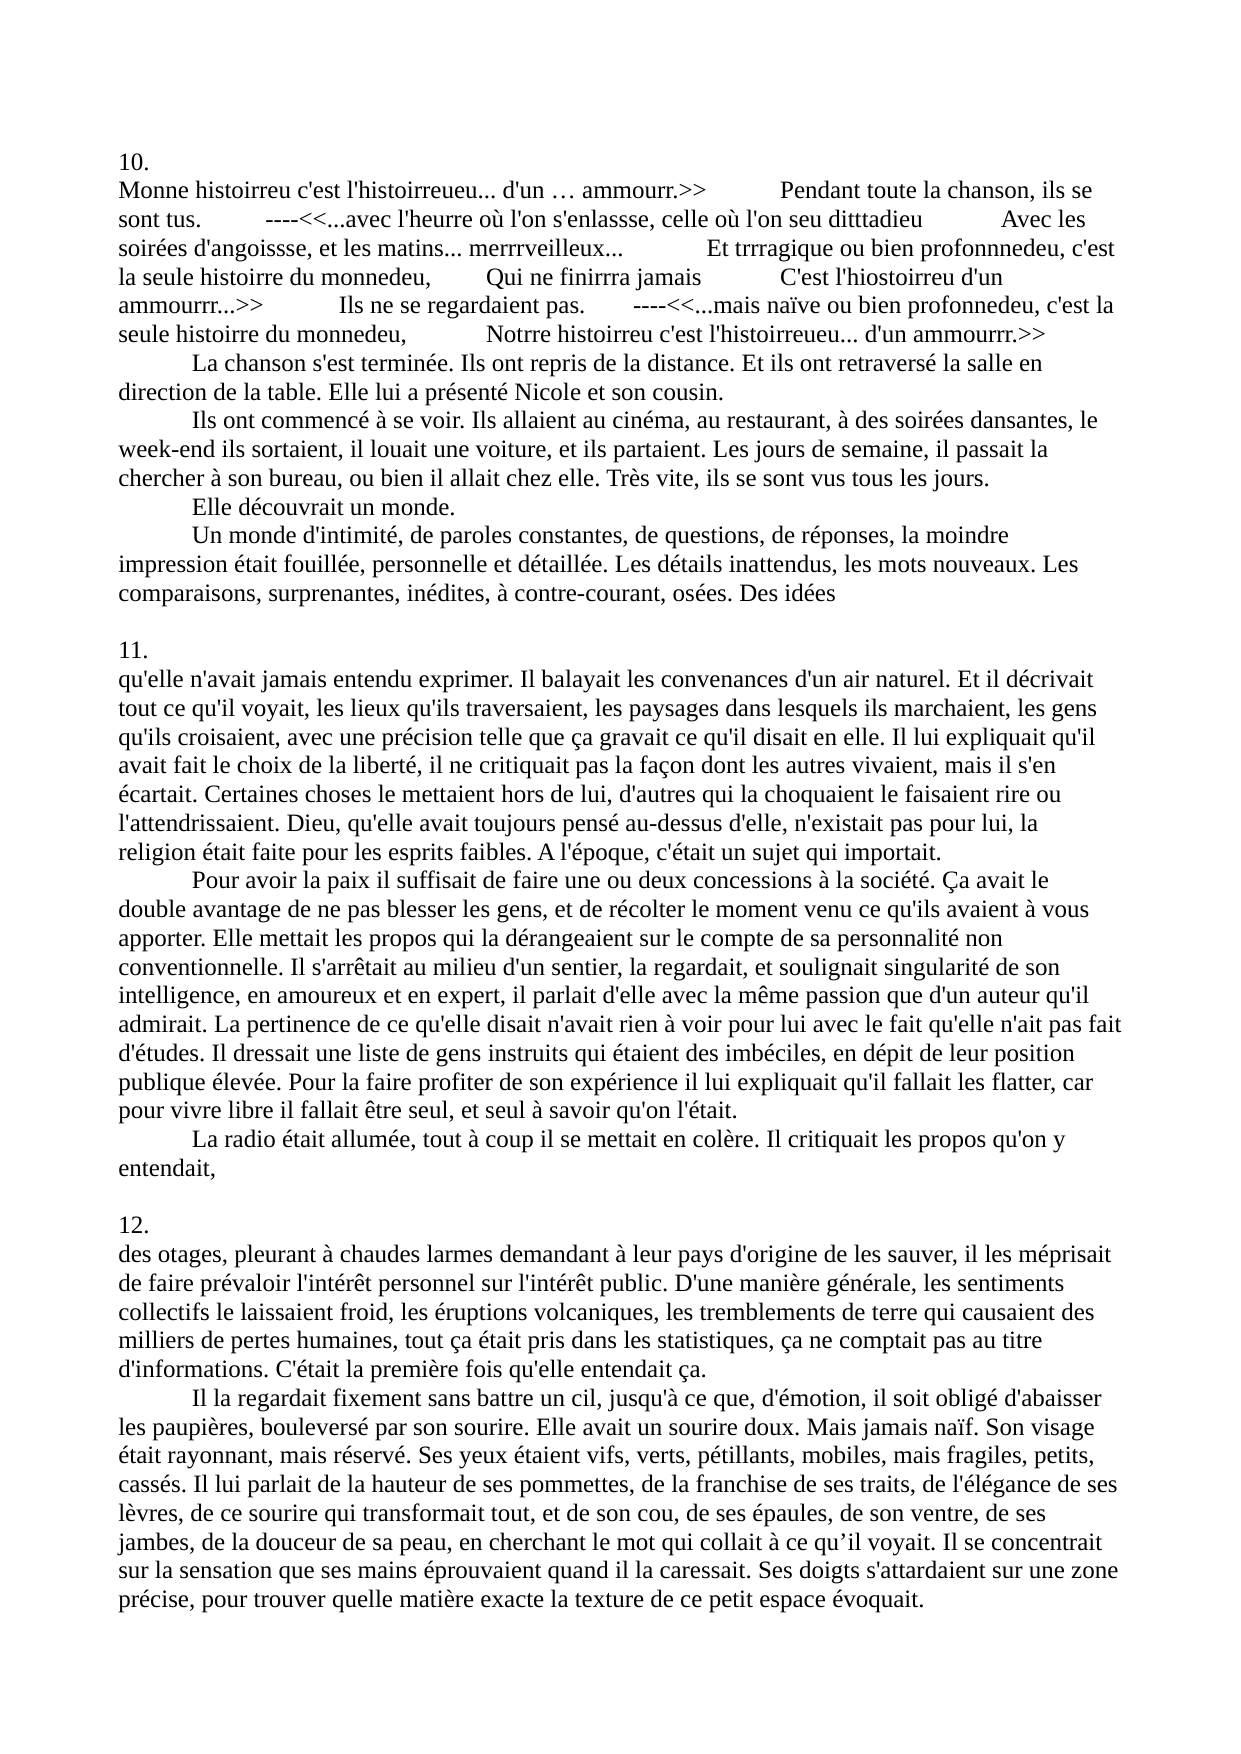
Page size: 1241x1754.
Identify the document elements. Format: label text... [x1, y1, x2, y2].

text Pour avoir la paix il suffisait de faire une ou deux concessions à la société. Ça avait le double avantage de ne pas blesser les gens, et de récolter le moment venu ce qu'ils avaient à vous apporter. Elle mettait les propos qui la dérangeaient sur le compte de sa personnalité non conventionnelle. Il s'arrêtait au milieu d'un sentier, la regardait, et soulignait singularité de son intelligence, en amoureux et en expert, il parlait d'elle avec la même passion que d'un auteur qu'il admirait. La pertinence de ce qu'elle disait n'avait rien à voir pour lui avec le fait qu'elle n'ait pas fait d'études. Il dressait une liste de gens instruits qui étaient des imbéciles, en dépit de leur position publique élevée. Pour la faire profiter de son expérience il lui expliquait qu'il fallait les flatter, car pour vivre libre il fallait être seul, et seul à savoir qu'on l'était. [118, 866, 1122, 1124]
text Un monde d'intimité, de paroles constantes, de questions, de réponses, la moindre impression était fouillée, personnelle et détaillée. Les détails inattendus, les mots nouveaux. Les comparaisons, surprenantes, inédites, à contre-courant, osées. Des idées [118, 521, 1122, 607]
text Monne histoirreu c'est l'histoirreueu... d'un … ammourr.>> Pendant toute la chanson, ils se sont tus. ----<<...avec l'heurre où l'on s'enlassse, celle où l'on seu ditttadieu Avec les soirées d'angoissse, et les matins... merrrveilleux... Et trrragique ou bien profonnnedeu, c'est la seule histoirre du monnedeu, Qui ne finirrra jamais C'est l'hiostoirreu d'un ammourrr...>> Ils ne se regardaient pas. ----<<...mais naïve ou bien profonnedeu, c'est la seule histoirre du monnedeu, Notrre histoirreu c'est l'histoirreueu... d'un ammourrr.>> [118, 176, 1122, 348]
text La chanson s'est terminée. Ils ont repris de la distance. Et ils ont retraversé la salle en direction de la table. Elle lui a présenté Nicole et son cousin. [118, 348, 1122, 406]
text 11. [118, 636, 1122, 664]
text Ils ont commencé à se voir. Ils allaient au cinéma, au restaurant, à des soirées dansantes, le week-end ils sortaient, il louait une voiture, et ils partaient. Les jours de semaine, il passait la chercher à son bureau, ou bien il allait chez elle. Très vite, ils se sont vus tous les jours. [118, 406, 1122, 492]
text qu'elle n'avait jamais entendu exprimer. Il balayait les convenances d'un air naturel. Et il décrivait tout ce qu'il voyait, les lieux qu'ils traversaient, les paysages dans lesquels ils marchaient, les gens qu'ils croisaient, avec une précision telle que ça gravait ce qu'il disait en elle. Il lui expliquait qu'il avait fait le choix de la liberté, il ne critiquait pas la façon dont les autres vivaient, mais il s'en écartait. Certaines choses le mettaient hors de lui, d'autres qui la choquaient le faisaient rire ou l'attendrissaient. Dieu, qu'elle avait toujours pensé au-dessus d'elle, n'existait pas pour lui, la religion était faite pour les esprits faibles. A l'époque, c'était un sujet qui importait. [118, 664, 1122, 866]
text des otages, pleurant à chaudes larmes demandant à leur pays d'origine de les sauver, il les méprisait de faire prévaloir l'intérêt personnel sur l'intérêt public. D'une manière générale, les sentiments collectifs le laissaient froid, les éruptions volcaniques, les tremblements de terre qui causaient des milliers de pertes humaines, tout ça était pris dans les statistiques, ça ne comptait pas au titre d'informations. C'était la première fois qu'elle entendait ça. [118, 1239, 1122, 1383]
text Elle découvrait un monde. [118, 492, 1122, 521]
text 10. [118, 147, 1122, 176]
text 12. [118, 1211, 1122, 1239]
text Il la regardait fixement sans battre un cil, jusqu'à ce que, d'émotion, il soit obligé d'abaisser les paupières, bouleversé par son sourire. Elle avait un sourire doux. Mais jamais naïf. Son visage était rayonnant, mais réservé. Ses yeux étaient vifs, verts, pétillants, mobiles, mais fragiles, petits, cassés. Il lui parlait de la hauteur de ses pommettes, de la franchise de ses traits, de l'élégance de ses lèvres, de ce sourire qui transformait tout, et de son cou, de ses épaules, de son ventre, de ses jambes, de la douceur de sa peau, en cherchant le mot qui collait à ce qu’il voyait. Il se concentrait sur la sensation que ses mains éprouvaient quand il la caressait. Ses doigts s'attardaient sur une zone précise, pour trouver quelle matière exacte la texture de ce petit espace évoquait. [118, 1383, 1122, 1613]
text La radio était allumée, tout à coup il se mettait en colère. Il critiquait les propos qu'on y entendait, [118, 1124, 1122, 1182]
